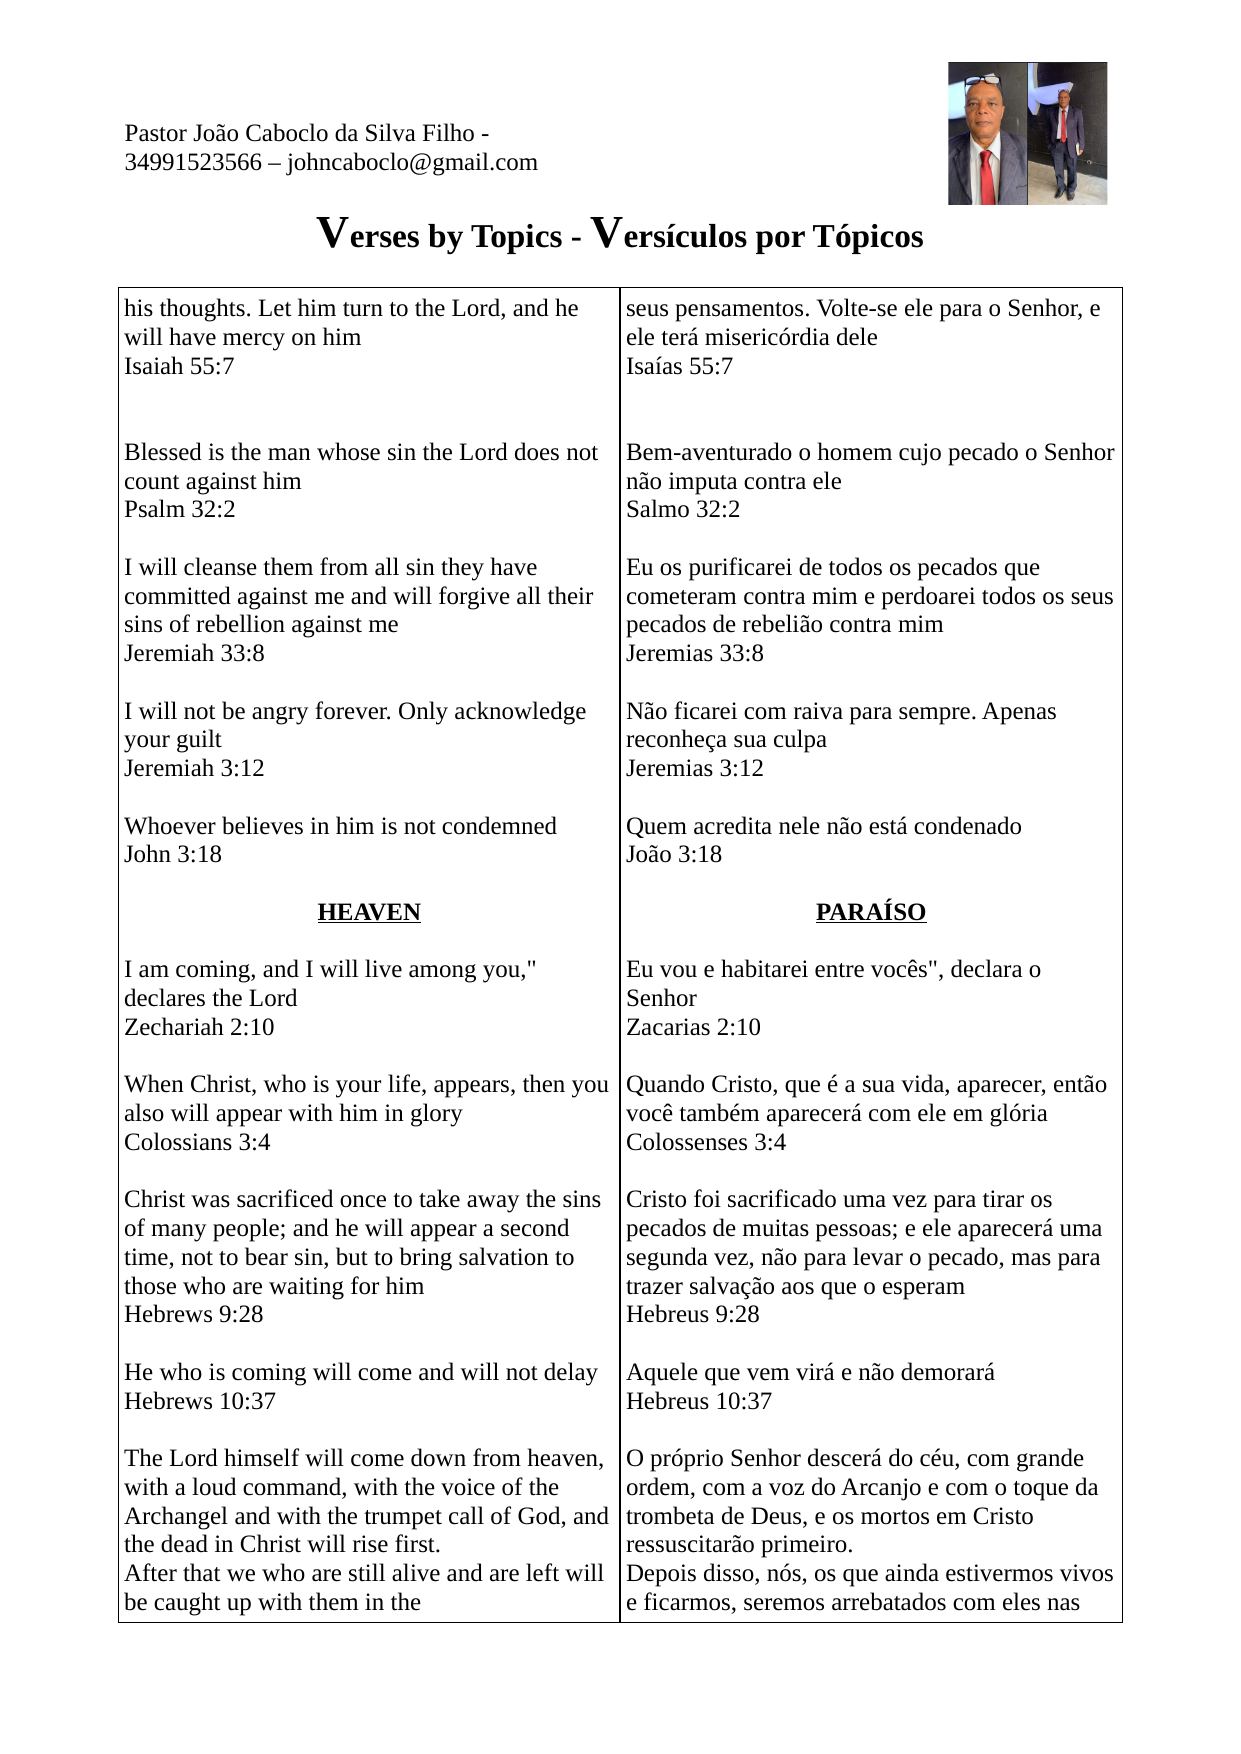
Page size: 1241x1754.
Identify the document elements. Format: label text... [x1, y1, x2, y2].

table_cell seus pensamentos. Volte-se ele para o Senhor, e ele terá misericórdia dele Isaías 55:7 Bem-aventurado o homem cujo pecado o Senhor não imputa contra ele Salmo 32:2 Eu os purificarei de todos os pecados que cometeram contra mim e perdoarei todos os seus pecados de rebelião contra mim Jeremias 33:8 Não ficarei com raiva para sempre. Apenas reconheça sua culpa Jeremias 3:12 Quem acredita nele não está condenado João 3:18 PARAÍSO Eu vou e habitarei entre vocês", declara o Senhor Zacarias 2:10 Quando Cristo, que é a sua vida, aparecer, então você também aparecerá com ele em glória Colossenses 3:4 Cristo foi sacrificado uma vez para tirar os pecados de muitas pessoas; e ele aparecerá uma segunda vez, não para levar o pecado, mas para trazer salvação aos que o esperam Hebreus 9:28 Aquele que vem virá e não demorará Hebreus 10:37 O próprio Senhor descerá do céu, com grande ordem, com a voz do Arcanjo e com o toque da trombeta de Deus, e os mortos em Cristo ressuscitarão primeiro. Depois disso, nós, os que ainda estivermos vivos e ficarmos, seremos arrebatados com eles nas [621, 288, 1122, 1622]
table_cell his thoughts. Let him turn to the Lord, and he will have mercy on him Isaiah 55:7 Blessed is the man whose sin the Lord does not count against him Psalm 32:2 I will cleanse them from all sin they have committed against me and will forgive all their sins of rebellion against me Jeremiah 33:8 I will not be angry forever. Only acknowledge your guilt Jeremiah 3:12 Whoever believes in him is not condemned John 3:18 HEAVEN I am coming, and I will live among you," declares the Lord Zechariah 2:10 When Christ, who is your life, appears, then you also will appear with him in glory Colossians 3:4 Christ was sacrificed once to take away the sins of many people; and he will appear a second time, not to bear sin, but to bring salvation to those who are waiting for him Hebrews 9:28 He who is coming will come and will not delay Hebrews 10:37 The Lord himself will come down from heaven, with a loud command, with the voice of the Archangel and with the trumpet call of God, and the dead in Christ will rise first. After that we who are still alive and are left will be caught up with them in the [119, 288, 619, 1622]
picture [948, 62, 1108, 205]
